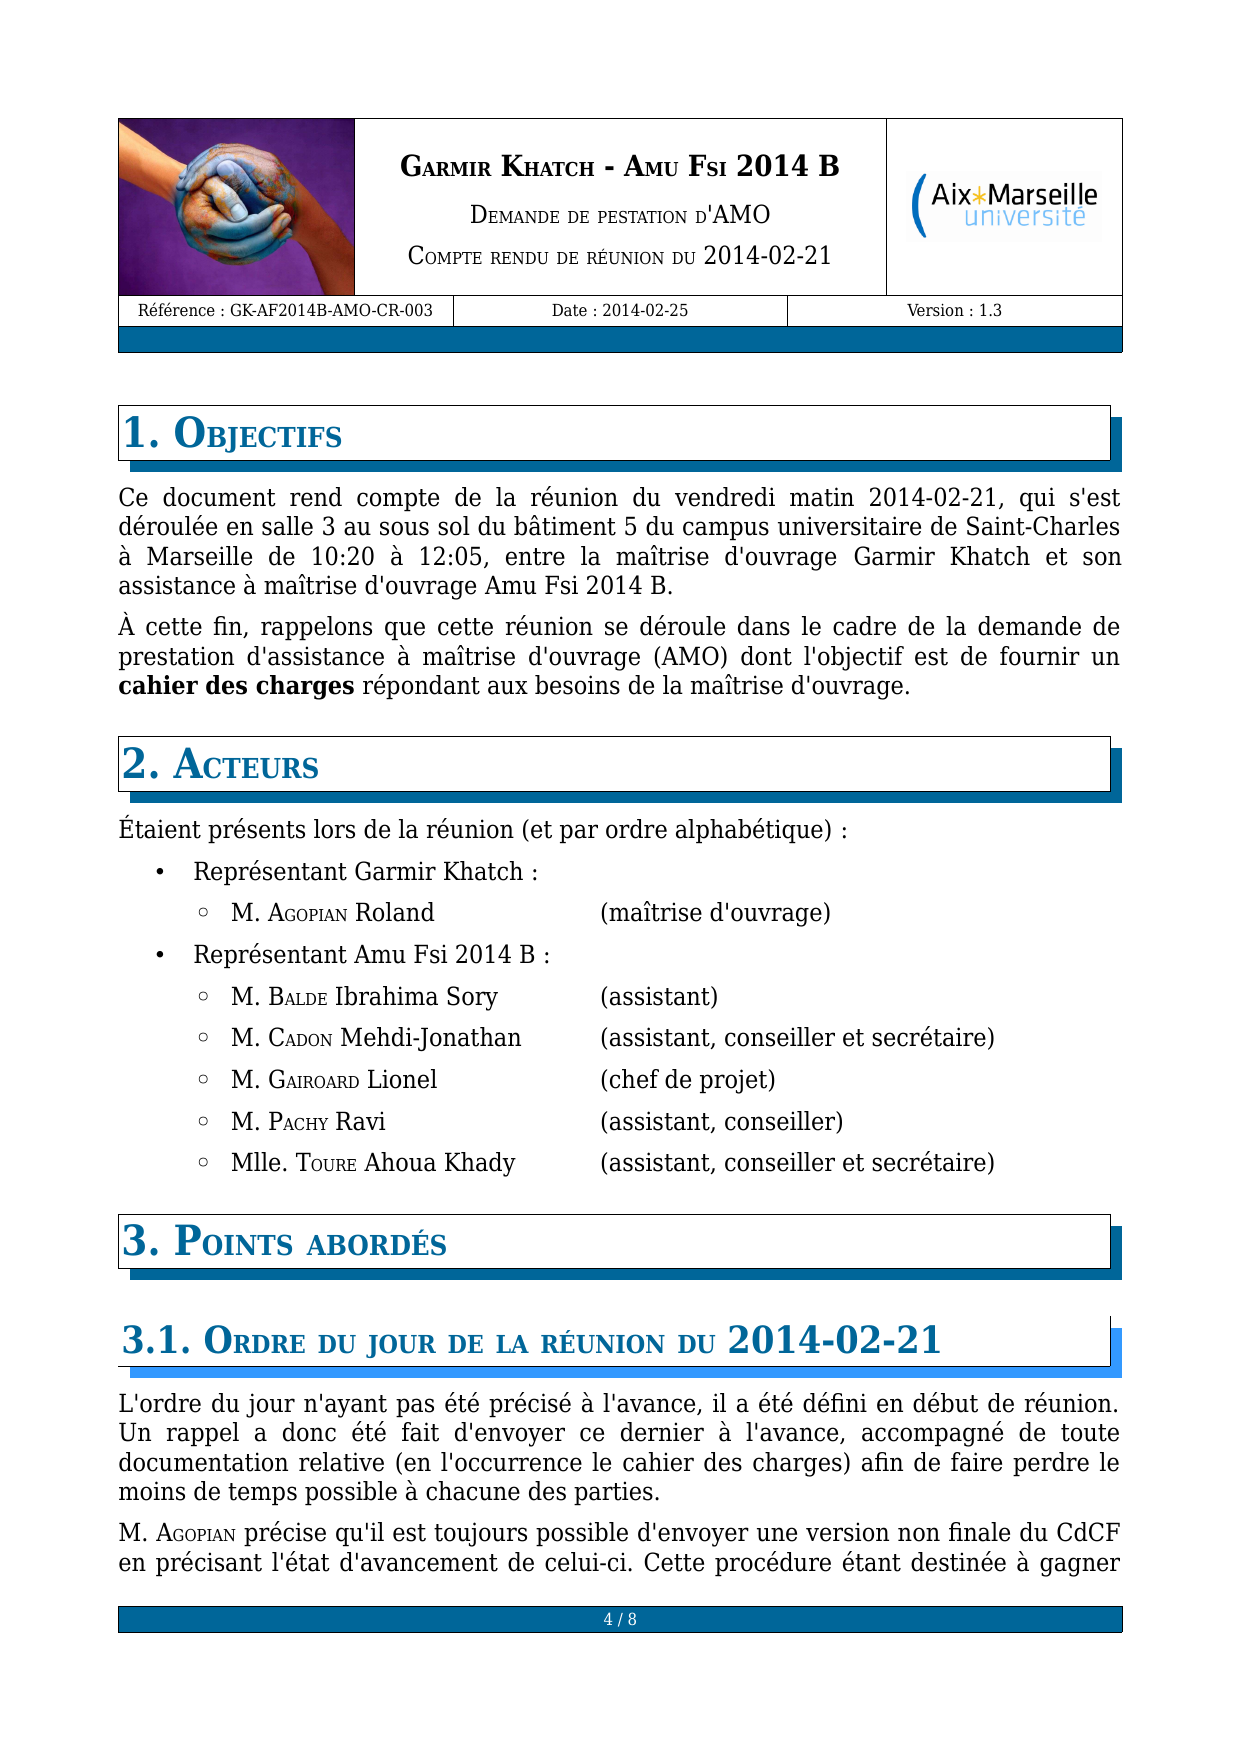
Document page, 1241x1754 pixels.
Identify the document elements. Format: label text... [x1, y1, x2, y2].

picture [119, 119, 354, 295]
list M. Gairoard Lionel (chef de projet) [193, 1065, 1122, 1094]
subtitle Acteurs [119, 737, 1110, 791]
list Représentant Garmir Khatch : [156, 857, 1122, 886]
list M. Pachy Ravi (assistant, conseiller) [193, 1107, 1122, 1136]
list M. Balde Ibrahima Sory (assistant) [193, 982, 1122, 1011]
subtitle Ordre du jour de la réunion du 2014-02-21 [118, 1316, 1110, 1366]
text M. Agopian précise qu'il est toujours possible d'envoyer une version non finale du CdCF en précisant l'état d'avancement de celui-ci. Cette procédure étant destinée à gagner [118, 1518, 1122, 1577]
text L'ordre du jour n'ayant pas été précisé à l'avance, il a été défini en début de réunion. Un rappel a donc été fait d'envoyer ce dernier à l'avance, accompagné de toute documentation relative (en l'occurrence le cahier des charges) afin de faire perdre le moins de temps possible à chacune des parties. [118, 1389, 1122, 1506]
list M. Agopian Roland (maîtrise d'ouvrage) [193, 898, 1122, 927]
picture [887, 126, 1122, 288]
subtitle Objectifs [119, 406, 1110, 460]
list Représentant Amu Fsi 2014 B : [156, 940, 1122, 969]
text À cette fin, rappelons que cette réunion se déroule dans le cadre de la demande de prestation d'assistance à maîtrise d'ouvrage (AMO) dont l'objectif est de fournir un cahier des charges répondant aux besoins de la maîtrise d'ouvrage. [118, 613, 1122, 700]
list M. Cadon Mehdi-Jonathan (assistant, conseiller et secrétaire) [193, 1023, 1122, 1052]
text Ce document rend compte de la réunion du vendredi matin 2014-02-21, qui s'est déroulée en salle 3 au sous sol du bâtiment 5 du campus universitaire de Saint-Charles à Marseille de 10:20 à 12:05, entre la maîtrise d'ouvrage Garmir Khatch et son assistance à maîtrise d'ouvrage Amu Fsi 2014 B. [118, 483, 1122, 600]
list Mlle. Toure Ahoua Khady (assistant, conseiller et secrétaire) [193, 1148, 1122, 1177]
subtitle Points abordés [119, 1215, 1110, 1268]
text Étaient présents lors de la réunion (et par ordre alphabétique) : [118, 815, 1122, 844]
